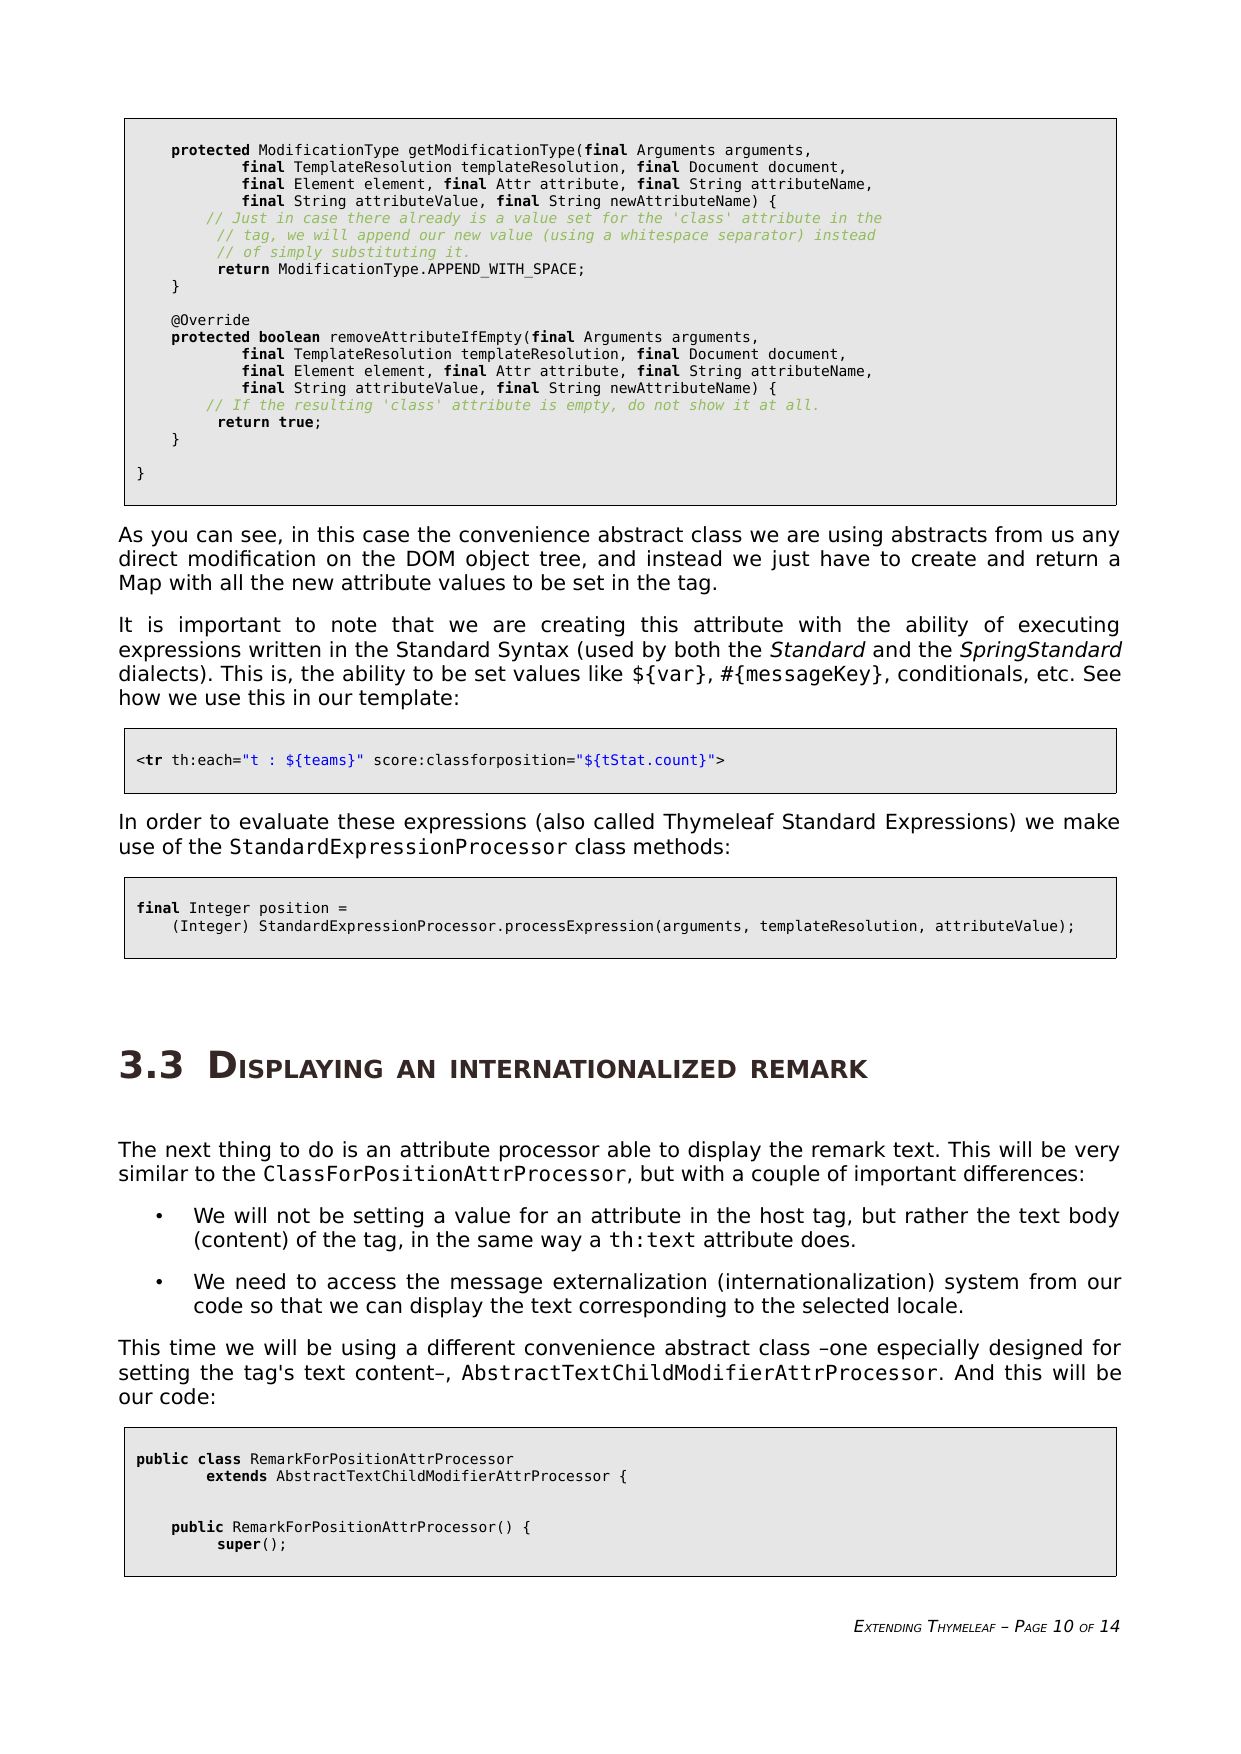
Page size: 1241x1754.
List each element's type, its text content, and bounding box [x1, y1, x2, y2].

text public class RemarkForPositionAttrProcessor extends AbstractTextChildModifierAttrProcessor { public RemarkForPositionAttrProcessor() { super(); [125, 1428, 1116, 1576]
text In order to evaluate these expressions (also called Thymeleaf Standard Expressions) we make use of the StandardExpressionProcessor class methods: [118, 810, 1122, 859]
list We will not be setting a value for an attribute in the host tag, but rather the text body (content) of the tag, in the same way a th:text attribute does. [156, 1204, 1122, 1252]
text It is important to note that we are creating this attribute with the ability of executing expressions written in the Standard Syntax (used by both the Standard and the SpringStandard dialects). This is, the ability to be set values like ${var}, #{messageKey}, conditionals, etc. See how we use this in our template: [118, 613, 1122, 711]
list We need to access the message externalization (internationalization) system from our code so that we can display the text corresponding to the selected locale. [156, 1270, 1122, 1319]
text protected ModificationType getModificationType(final Arguments arguments, final TemplateResolution templateResolution, final Document document, final Element element, final Attr attribute, final String attributeName, final String attributeValue, final String newAttributeName) { // Just in case there already is a value set for the 'class' attribute in the // tag, we will append our new value (using a whitespace separator) instead // of simply substituting it. return ModificationType.APPEND_WITH_SPACE; } @Override protected boolean removeAttributeIfEmpty(final Arguments arguments, final TemplateResolution templateResolution, final Document document, final Element element, final Attr attribute, final String attributeName, final String attributeValue, final String newAttributeName) { // If the resulting 'class' attribute is empty, do not show it at all. return true; } } [125, 119, 1116, 505]
text The next thing to do is an attribute processor able to display the remark text. This will be very similar to the ClassForPositionAttrProcessor, but with a couple of important differences: [118, 1138, 1122, 1186]
text This time we will be using a different convenience abstract class –one especially designed for setting the tag's text content–, AbstractTextChildModifierAttrProcessor. And this will be our code: [118, 1336, 1122, 1409]
text As you can see, in this case the convenience abstract class we are using abstracts from us any direct modification on the DOM object tree, and instead we just have to create and return a Map with all the new attribute values to be set in the tag. [118, 523, 1122, 596]
subtitle Displaying an internationalized remark [118, 1044, 1122, 1087]
text final Integer position = (Integer) StandardExpressionProcessor.processExpression(arguments, templateResolution, attributeValue); [125, 878, 1116, 958]
text <tr th:each="t : ${teams}" score:classforposition="${tStat.count}"> [125, 729, 1116, 793]
